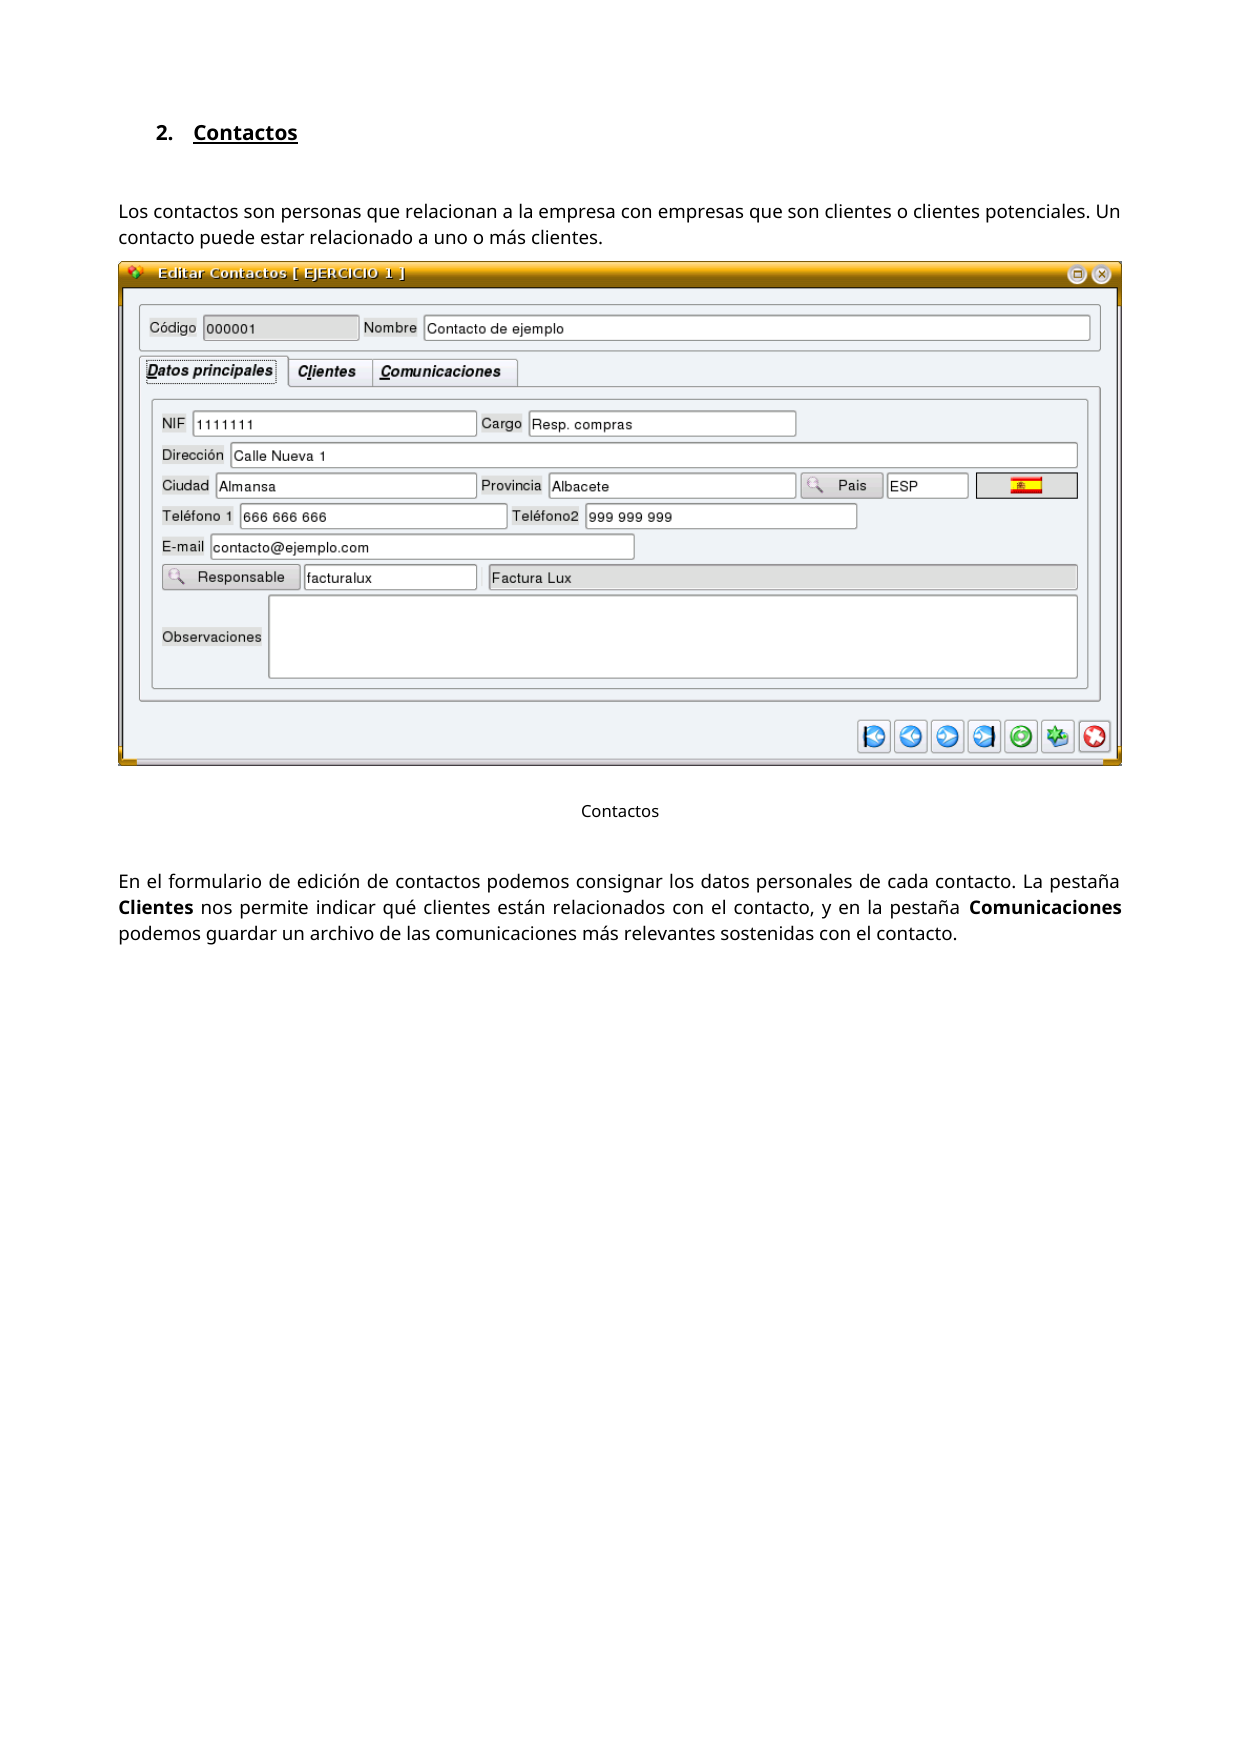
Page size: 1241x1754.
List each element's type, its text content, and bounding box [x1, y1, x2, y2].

text Los contactos son personas que relacionan a la empresa con empresas que son clientes o clientes potenciales. Un contacto puede estar relacionado a uno o más clientes. [118, 198, 1122, 249]
text En el formulario de edición de contactos podemos consignar los datos personales de cada contacto. La pestaña Clientes nos permite indicar qué clientes están relacionados con el contacto, y en la pestaña Comunicaciones podemos guardar un archivo de las comunicaciones más relevantes sostenidas con el contacto. [118, 869, 1122, 945]
text Contactos [118, 800, 1122, 822]
list Contactos [156, 118, 1122, 147]
picture [118, 261, 1122, 766]
